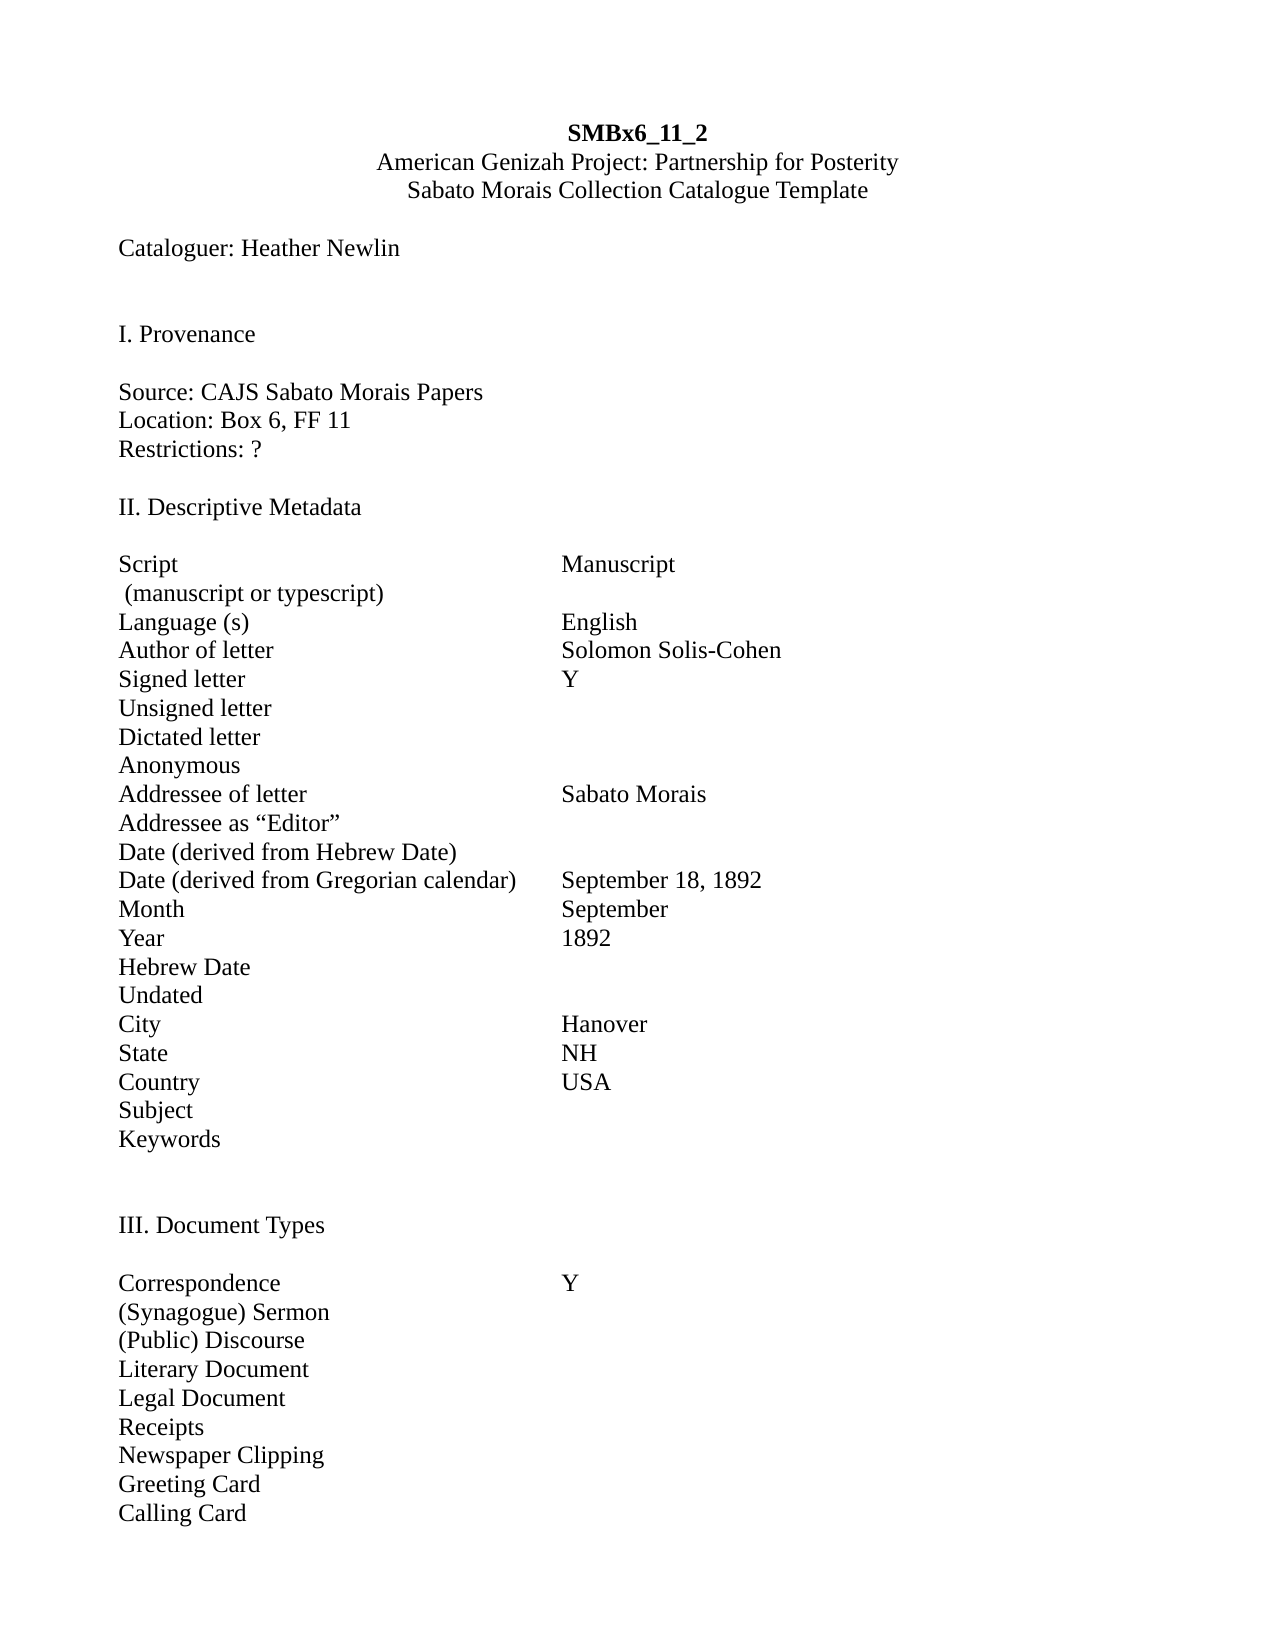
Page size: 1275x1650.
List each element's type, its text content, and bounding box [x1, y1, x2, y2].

text Greeting Card [118, 1469, 1157, 1498]
text Author of letter Solomon Solis-Cohen [118, 636, 1157, 664]
text Date (derived from Hebrew Date) [118, 837, 1157, 866]
text Addressee as “Editor” [118, 808, 1157, 837]
text Year 1892 [118, 923, 1157, 952]
text Signed letter Y [118, 664, 1157, 693]
text Language (s) English [118, 607, 1157, 636]
text Sabato Morais Collection Catalogue Template [118, 176, 1157, 204]
text Location: Box 6, FF 11 [118, 406, 1157, 434]
text Calling Card [118, 1498, 1157, 1527]
text Subject [118, 1096, 1157, 1124]
text Correspondence Y [118, 1268, 1157, 1297]
text Month September [118, 894, 1157, 923]
text Source: CAJS Sabato Morais Papers [118, 377, 1157, 406]
text SMBx6_11_2 [118, 118, 1157, 147]
text Unsigned letter [118, 693, 1157, 722]
text City Hanover [118, 1009, 1157, 1038]
text Addressee of letter Sabato Morais [118, 779, 1157, 808]
text American Genizah Project: Partnership for Posterity [118, 147, 1157, 176]
text State NH [118, 1038, 1157, 1067]
text Dictated letter [118, 722, 1157, 751]
text Hebrew Date [118, 952, 1157, 981]
text II. Descriptive Metadata [118, 492, 1157, 521]
text Legal Document [118, 1383, 1157, 1412]
text Literary Document [118, 1354, 1157, 1383]
text (Public) Discourse [118, 1326, 1157, 1354]
text Script Manuscript [118, 549, 1157, 578]
text Newspaper Clipping [118, 1441, 1157, 1469]
text (Synagogue) Sermon [118, 1297, 1157, 1326]
text Date (derived from Gregorian calendar) September 18, 1892 [118, 866, 1157, 894]
text (manuscript or typescript) [118, 578, 1157, 607]
text Restrictions: ? [118, 434, 1157, 463]
text Cataloguer: Heather Newlin [118, 233, 1157, 262]
text Undated [118, 981, 1157, 1009]
text Receipts [118, 1412, 1157, 1441]
text I. Provenance [118, 319, 1157, 348]
text III. Document Types [118, 1211, 1157, 1239]
text Country USA [118, 1067, 1157, 1096]
text Anonymous [118, 751, 1157, 779]
text Keywords [118, 1124, 1157, 1153]
